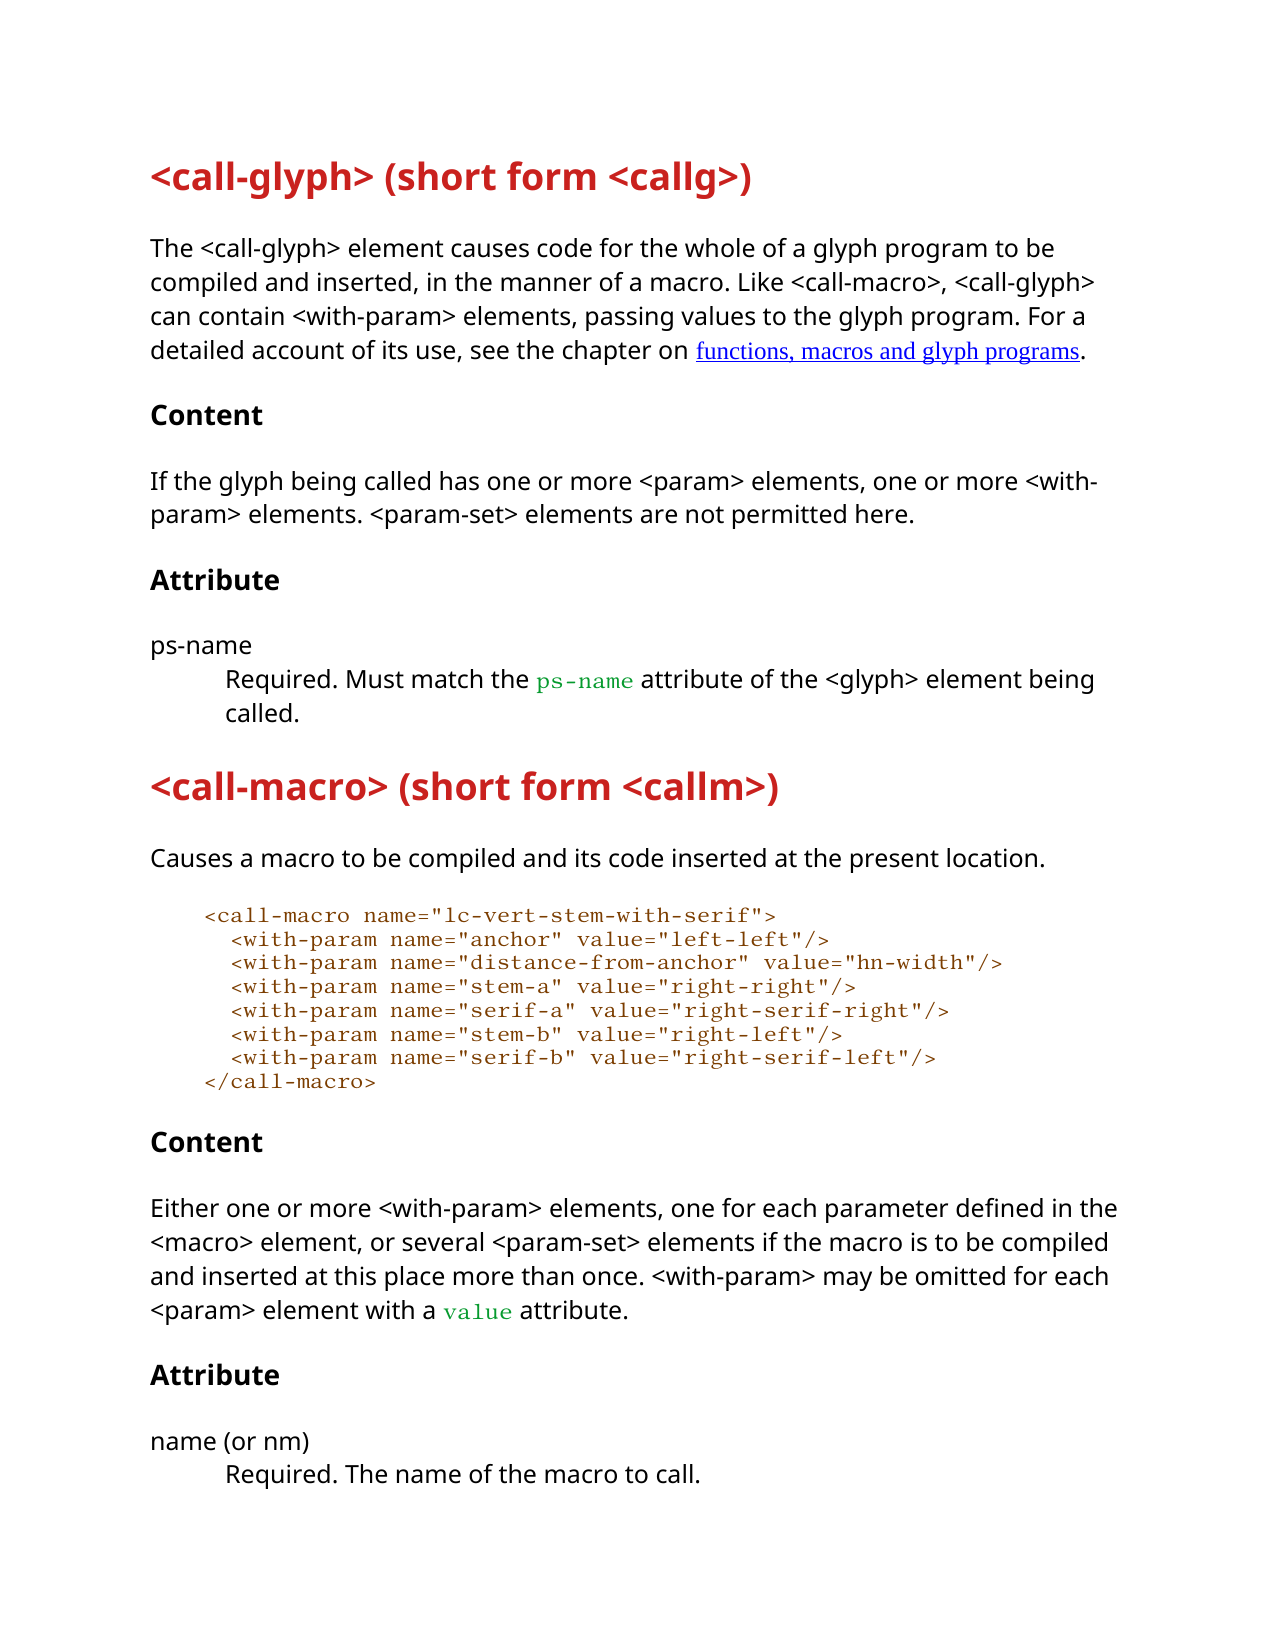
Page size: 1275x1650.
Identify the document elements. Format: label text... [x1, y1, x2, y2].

subtitle Content [150, 396, 1125, 434]
text <with-param name="serif-b" value="right-serif-left"/> [150, 1046, 1125, 1070]
subtitle Attribute [150, 560, 1125, 599]
text <with-param name="distance-from-anchor" value="hn-width"/> [150, 951, 1125, 975]
subtitle Content [150, 1123, 1125, 1161]
text Causes a macro to be compiled and its code inserted at the present location. [150, 840, 1125, 874]
subtitle Attribute [150, 1356, 1125, 1394]
text Required. The name of the macro to call. [225, 1457, 1125, 1491]
text Either one or more <with-param> elements, one for each parameter defined in the <macro> element, or several <param-set> elements if the macro is to be compiled and inserted at this place more than once. <with-param> may be omitted for each <param> element with a value attribute. [150, 1190, 1125, 1326]
text <with-param name="anchor" value="left-left"/> [150, 927, 1125, 951]
text Required. Must match the ps-name attribute of the <glyph> element being called. [225, 662, 1125, 730]
text <call-macro name="lc-vert-stem-with-serif"> [150, 903, 1125, 927]
text <with-param name="stem-b" value="right-left"/> [150, 1022, 1125, 1046]
text ps-name [150, 628, 1125, 662]
subtitle <call-glyph> (short form <callg>) [150, 150, 1125, 201]
text If the glyph being called has one or more <param> elements, one or more <with-param> elements. <param-set> elements are not permitted here. [150, 463, 1125, 531]
text <with-param name="serif-a" value="right-serif-right"/> [150, 998, 1125, 1022]
text The <call-glyph> element causes code for the whole of a glyph program to be compiled and inserted, in the manner of a macro. Like <call-macro>, <call-glyph> can contain <with-param> elements, passing values to the glyph program. For a detailed account of its use, see the chapter on functions, macros and glyph programs. [150, 230, 1125, 366]
text </call-macro> [150, 1070, 1125, 1093]
text <with-param name="stem-a" value="right-right"/> [150, 975, 1125, 998]
subtitle <call-macro> (short form <callm>) [150, 760, 1125, 811]
text name (or nm) [150, 1423, 1125, 1457]
